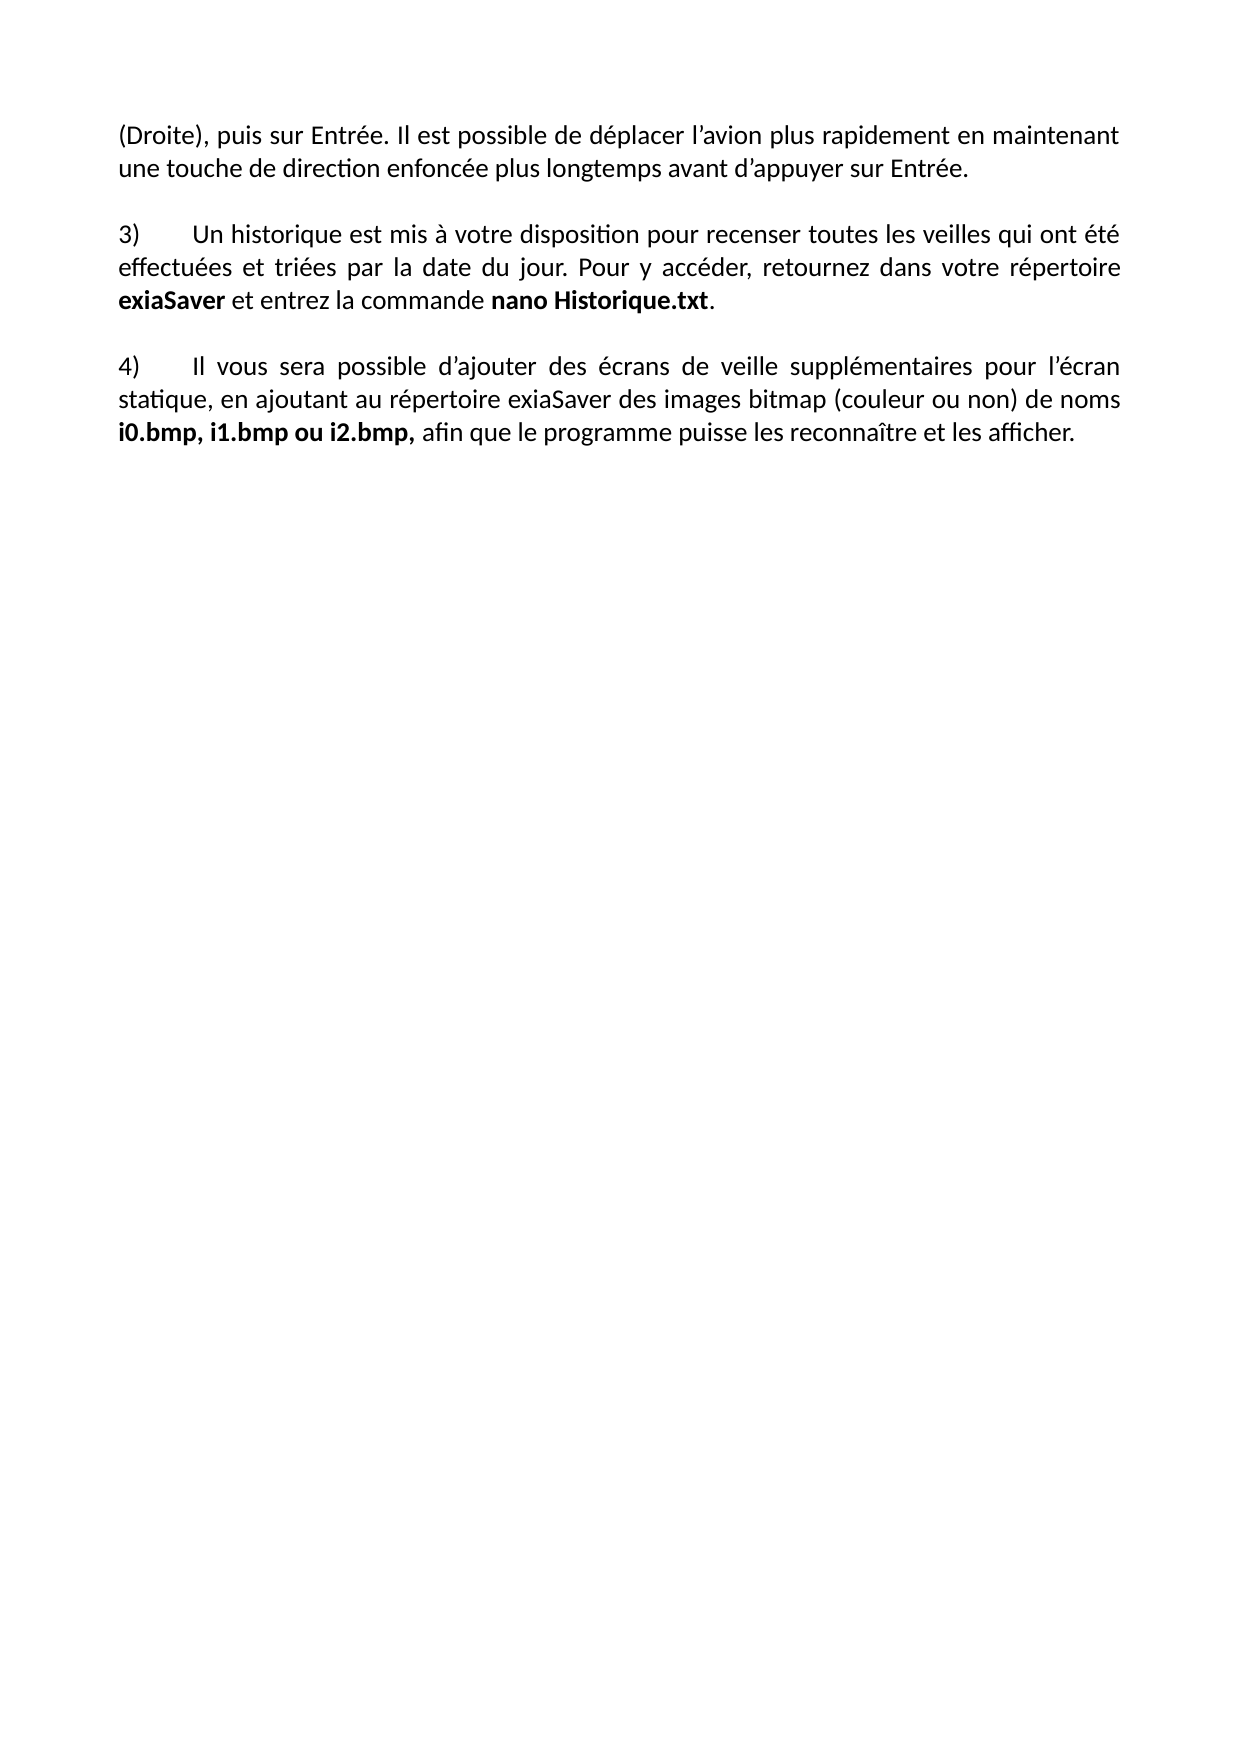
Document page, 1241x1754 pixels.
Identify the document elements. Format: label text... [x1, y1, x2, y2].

text 3) Un historique est mis à votre disposition pour recenser toutes les veilles qui ont été effectuées et triées par la date du jour. Pour y accéder, retournez dans votre répertoire exiaSaver et entrez la commande nano Historique.txt. [118, 217, 1122, 316]
text 4) Il vous sera possible d’ajouter des écrans de veille supplémentaires pour l’écran statique, en ajoutant au répertoire exiaSaver des images bitmap (couleur ou non) de noms i0.bmp, i1.bmp ou i2.bmp, afin que le programme puisse les reconnaître et les afficher. [118, 349, 1122, 448]
text (Droite), puis sur Entrée. Il est possible de déplacer l’avion plus rapidement en maintenant une touche de direction enfoncée plus longtemps avant d’appuyer sur Entrée. [118, 118, 1122, 184]
